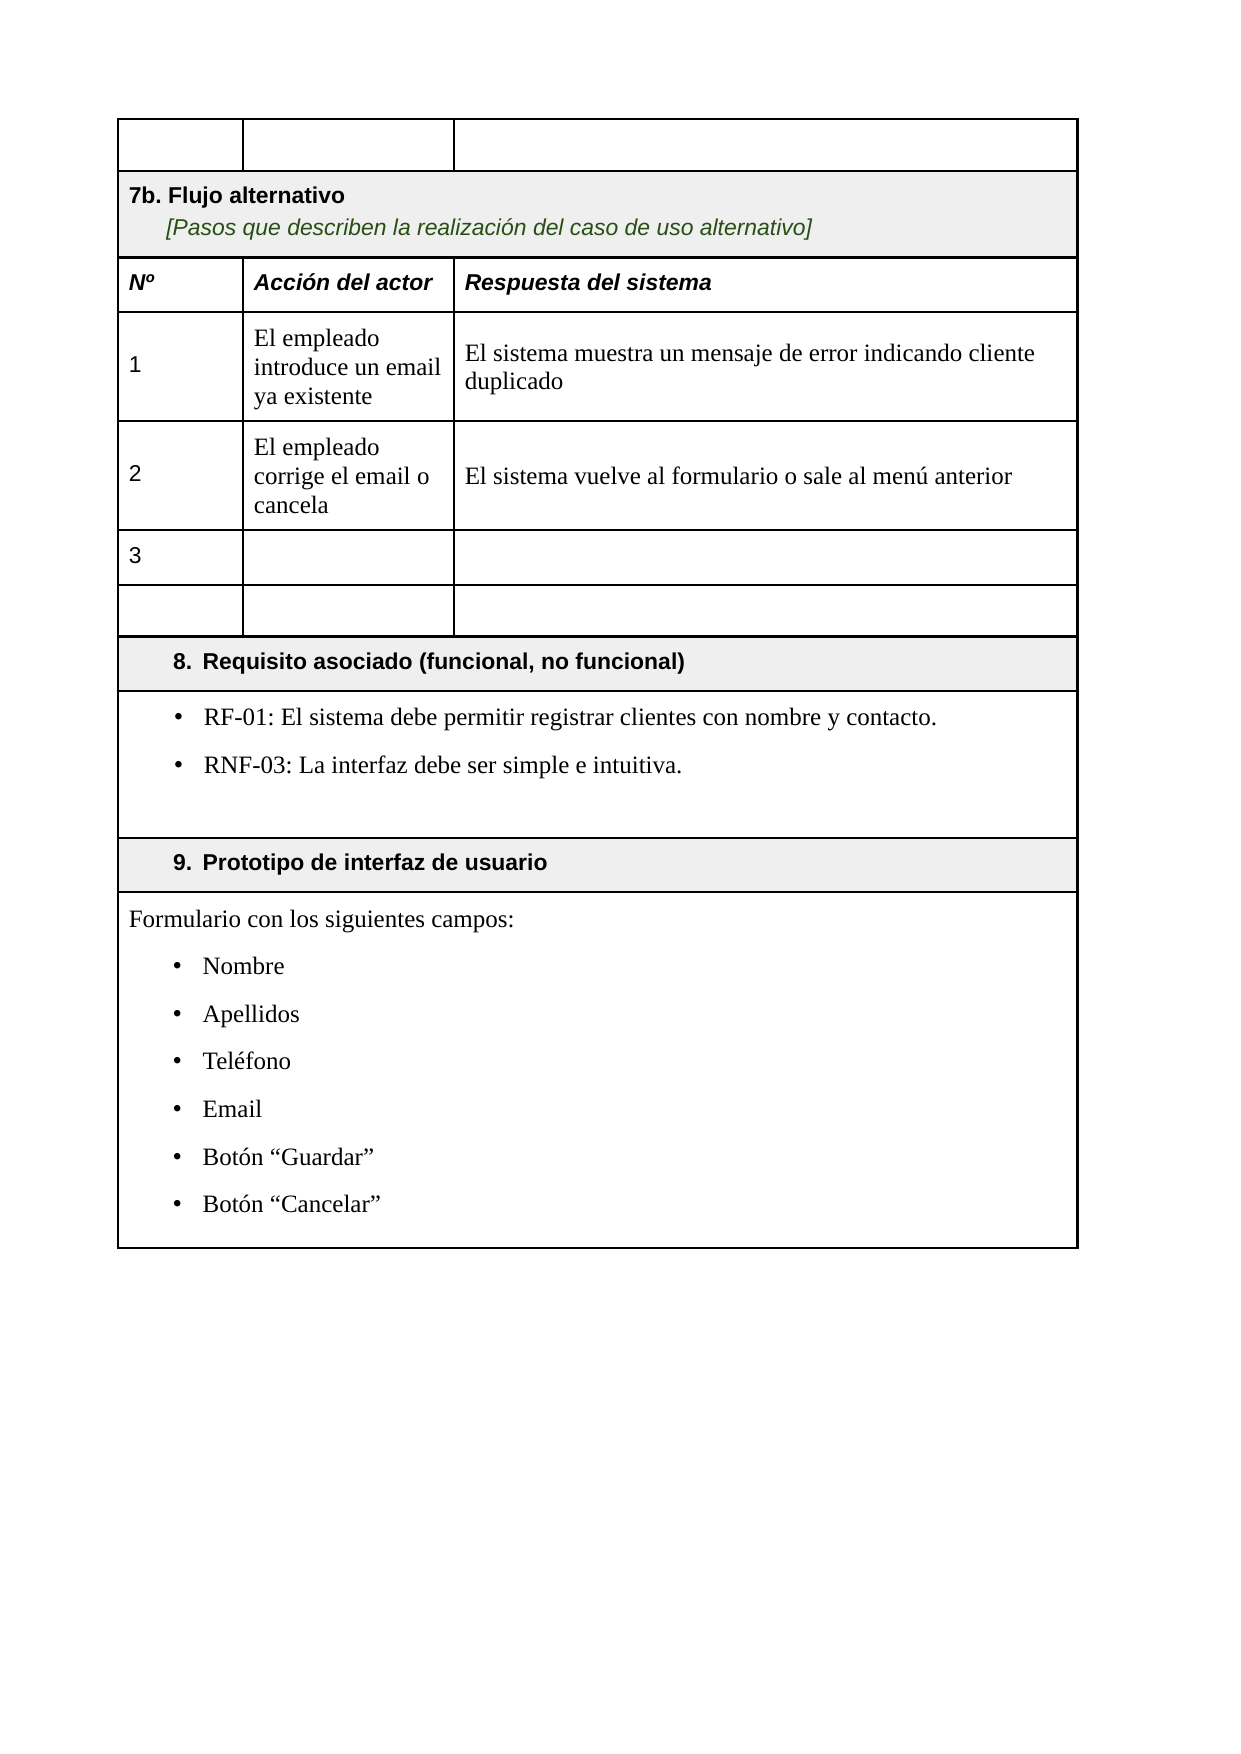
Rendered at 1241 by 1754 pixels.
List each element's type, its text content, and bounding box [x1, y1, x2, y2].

table_cell Acción del actor [244, 259, 453, 311]
table_cell 2 [119, 422, 242, 529]
table_cell [244, 586, 453, 635]
table_cell [455, 586, 1076, 635]
table_cell [119, 586, 242, 635]
table_cell [244, 120, 453, 170]
table_cell 1 [119, 313, 242, 420]
table_cell [455, 531, 1076, 584]
table_cell [244, 531, 453, 584]
table_cell RF-01: El sistema debe permitir registrar clientes con nombre y contacto. RNF-03: La interfaz debe ser simple e intuitiva. [119, 692, 1076, 837]
table_cell Prototipo de interfaz de usuario [119, 839, 1076, 891]
table_cell Nº [119, 259, 242, 311]
table_cell Formulario con los siguientes campos: Nombre Apellidos Teléfono Email Botón “Guardar” Botón “Cancelar” [119, 893, 1076, 1247]
table_cell [455, 120, 1076, 170]
table_cell El empleado corrige el email o cancela [244, 422, 453, 529]
table_cell El empleado introduce un email ya existente [244, 313, 453, 420]
table_cell El sistema muestra un mensaje de error indicando cliente duplicado [455, 313, 1076, 420]
table_cell El sistema vuelve al formulario o sale al menú anterior [455, 422, 1076, 529]
table_cell [119, 120, 242, 170]
table_cell 7b. Flujo alternativo [Pasos que describen la realización del caso de uso alternativo] [119, 172, 1076, 256]
table_cell Respuesta del sistema [455, 259, 1076, 311]
table_cell 3 [119, 531, 242, 584]
table_cell Requisito asociado (funcional, no funcional) [119, 638, 1076, 690]
